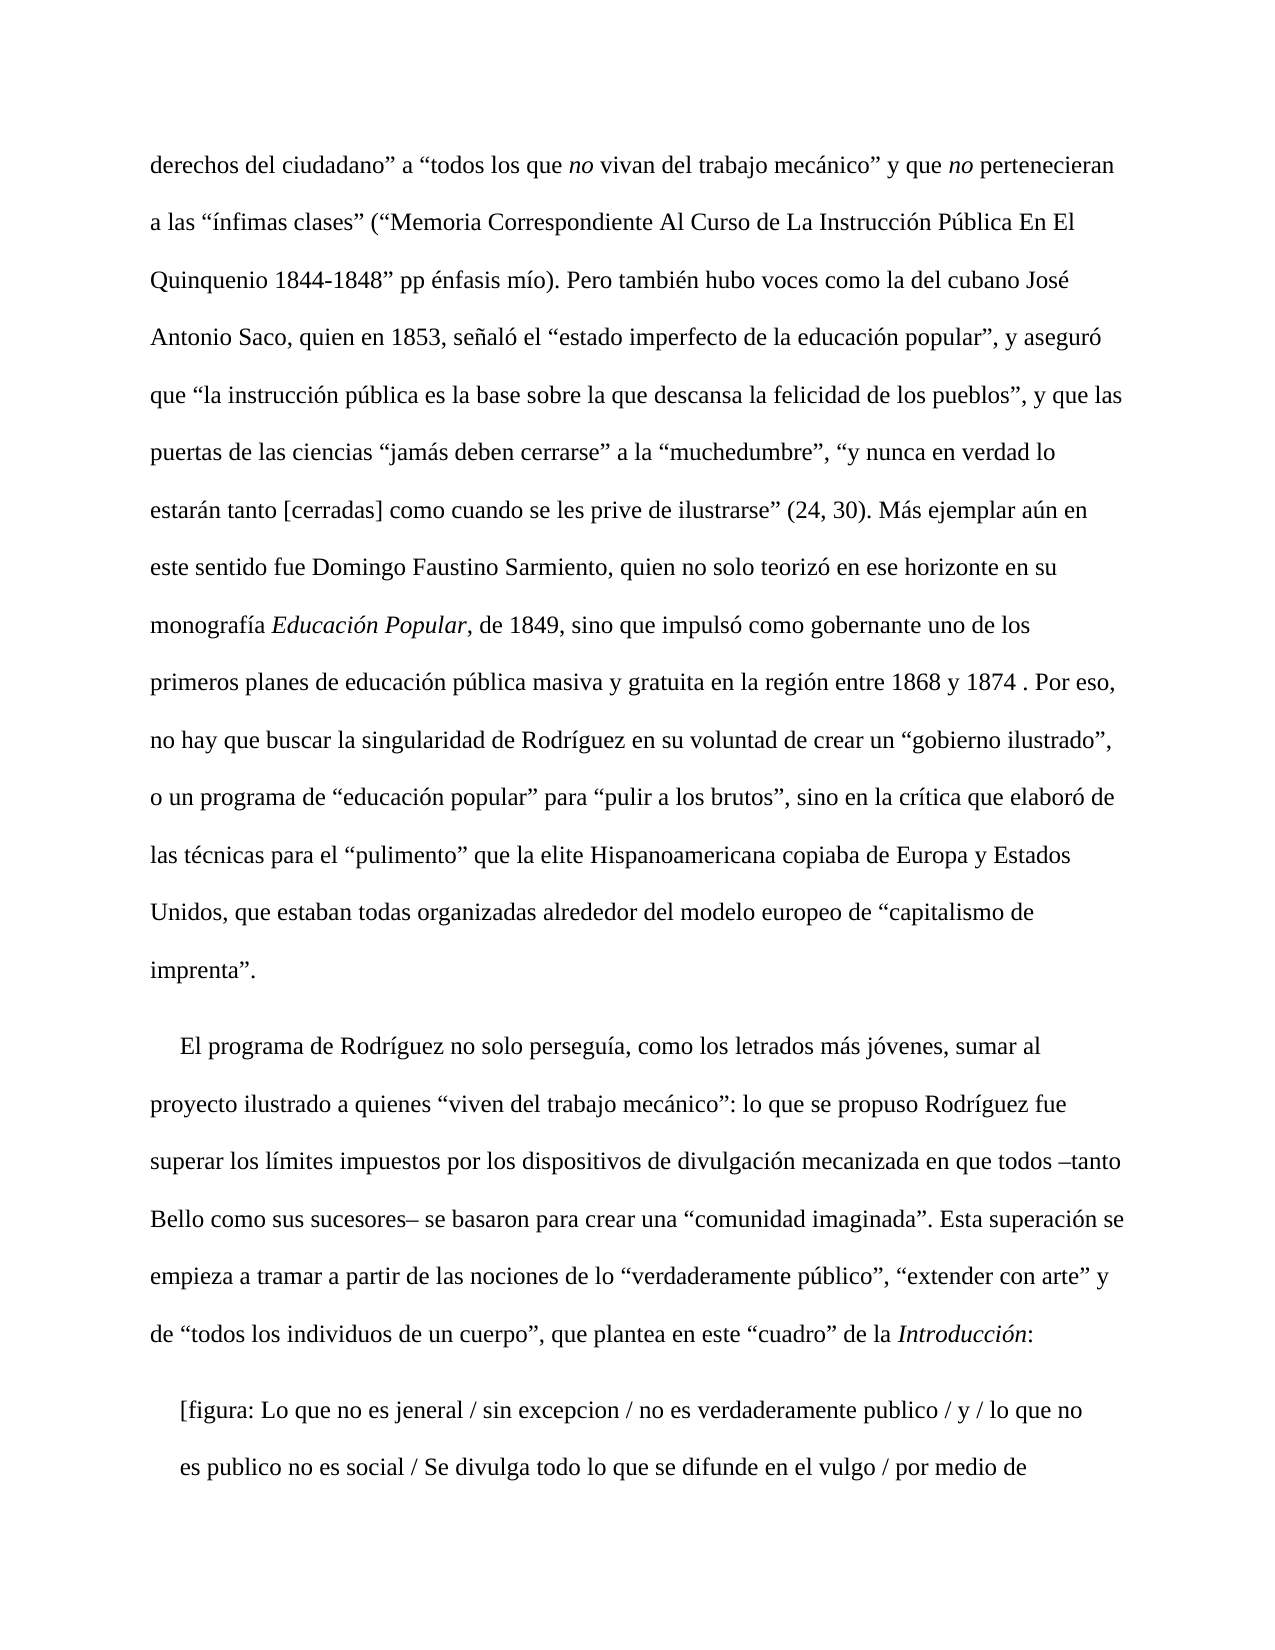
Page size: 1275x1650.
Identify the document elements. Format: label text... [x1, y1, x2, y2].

text [figura: Lo que no es jeneral / sin excepcion / no es verdaderamente publico / y / lo que no es publico no es social / Se divulga todo lo que se difunde en el vulgo / por medio de [179, 1395, 1096, 1481]
text derechos del ciudadano” a “todos los que no vivan del trabajo mecánico” y que no pertenecieran a las “ínfimas clases” (“Memoria Correspondiente Al Curso de La Instrucción Pública En El Quinquenio 1844-1848” pp énfasis mío). Pero también hubo voces como la del cubano José Antonio Saco, quien en 1853, señaló el “estado imperfecto de la educación popular”, y aseguró que “la instrucción pública es la base sobre la que descansa la felicidad de los pueblos”, y que las puertas de las ciencias “jamás deben cerrarse” a la “muchedumbre”, “y nunca en verdad lo estarán tanto [cerradas] como cuando se les prive de ilustrarse” (24, 30). Más ejemplar aún en este sentido fue Domingo Faustino Sarmiento, quien no solo teorizó en ese horizonte en su monografía Educación Popular, de 1849, sino que impulsó como gobernante uno de los primeros planes de educación pública masiva y gratuita en la región entre 1868 y 1874 . Por eso, no hay que buscar la singularidad de Rodríguez en su voluntad de crear un “gobierno ilustrado”, o un programa de “educación popular” para “pulir a los brutos”, sino en la crítica que elaboró de las técnicas para el “pulimento” que la elite Hispanoamericana copiaba de Europa y Estados Unidos, que estaban todas organizadas alrededor del modelo europeo de “capitalismo de imprenta”. [150, 150, 1125, 984]
text El programa de Rodríguez no solo perseguía, como los letrados más jóvenes, sumar al proyecto ilustrado a quienes “viven del trabajo mecánico”: lo que se propuso Rodríguez fue superar los límites impuestos por los dispositivos de divulgación mecanizada en que todos –tanto Bello como sus sucesores– se basaron para crear una “comunidad imaginada”. Esta superación se empieza a tramar a partir de las nociones de lo “verdaderamente público”, “extender con arte” y de “todos los individuos de un cuerpo”, que plantea en este “cuadro” de la Introducción: [150, 1031, 1125, 1347]
